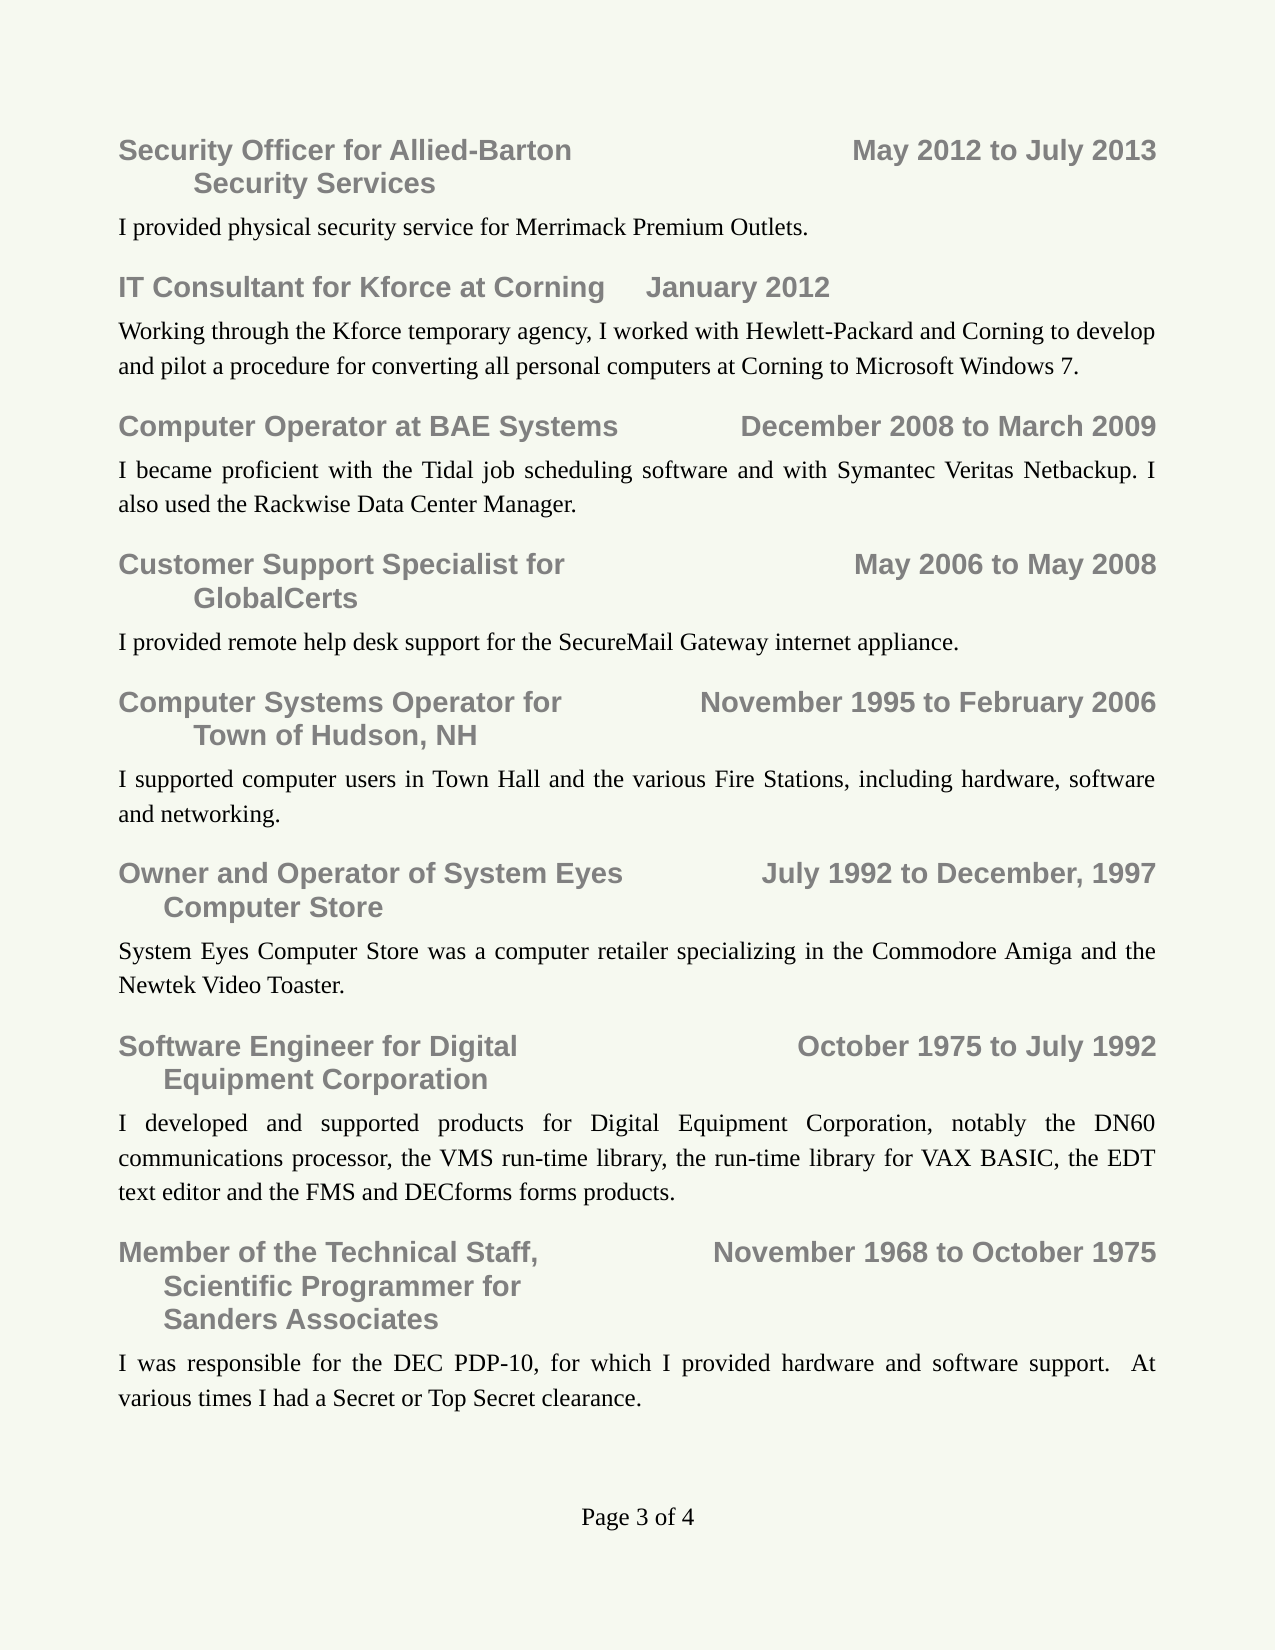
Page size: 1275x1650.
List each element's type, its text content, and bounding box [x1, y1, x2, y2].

table_header Member of the Technical Staff, Scientific Programmer for Sanders Associates [118, 1220, 637, 1348]
table_cell I provided physical security service for Merrimack Premium Outlets. [118, 212, 1157, 256]
table_cell I developed and supported products for Digital Equipment Corporation, notably the DN60 communications processor, the VMS run-time library, the run-time library for VAX BASIC, the EDT text editor and the FMS and DECforms forms products. [118, 1108, 1157, 1220]
table_cell I provided remote help desk support for the SecureMail Gateway internet appliance. [118, 627, 1157, 670]
table_header November 1968 to October 1975 [638, 1220, 1157, 1348]
table_header December 2008 to March 2009 [638, 394, 1157, 455]
table_header May 2006 to May 2008 [638, 533, 1157, 627]
table_header January 2012 [638, 256, 1157, 316]
table_header Computer Systems Operator for Town of Hudson, NH [118, 670, 637, 764]
table_cell System Eyes Computer Store was a computer retailer specializing in the Commodore Amiga and the Newtek Video Toaster. [118, 936, 1157, 1014]
table_header October 1975 to July 1992 [638, 1014, 1157, 1108]
table_header May 2012 to July 2013 [638, 118, 1157, 212]
table_cell I became proficient with the Tidal job scheduling software and with Symantec Veritas Netbackup. I also used the Rackwise Data Center Manager. [118, 455, 1157, 532]
table_header Security Officer for Allied-Barton Security Services [118, 118, 637, 212]
table_header Customer Support Specialist for GlobalCerts [118, 533, 637, 627]
table_header Software Engineer for Digital Equipment Corporation [118, 1014, 637, 1108]
table_header IT Consultant for Kforce at Corning [118, 256, 637, 316]
table_header July 1992 to December, 1997 [638, 842, 1157, 936]
table_header Owner and Operator of System Eyes Computer Store [118, 842, 637, 936]
table_cell Working through the Kforce temporary agency, I worked with Hewlett-Packard and Corning to develop and pilot a procedure for converting all personal computers at Corning to Microsoft Windows 7. [118, 316, 1157, 394]
table_cell I supported computer users in Town Hall and the various Fire Stations, including hardware, software and networking. [118, 764, 1157, 842]
table_header Computer Operator at BAE Systems [118, 394, 637, 455]
table_cell I was responsible for the DEC PDP-10, for which I provided hardware and software support. At various times I had a Secret or Top Secret clearance. [118, 1348, 1157, 1426]
table_header November 1995 to February 2006 [638, 670, 1157, 764]
